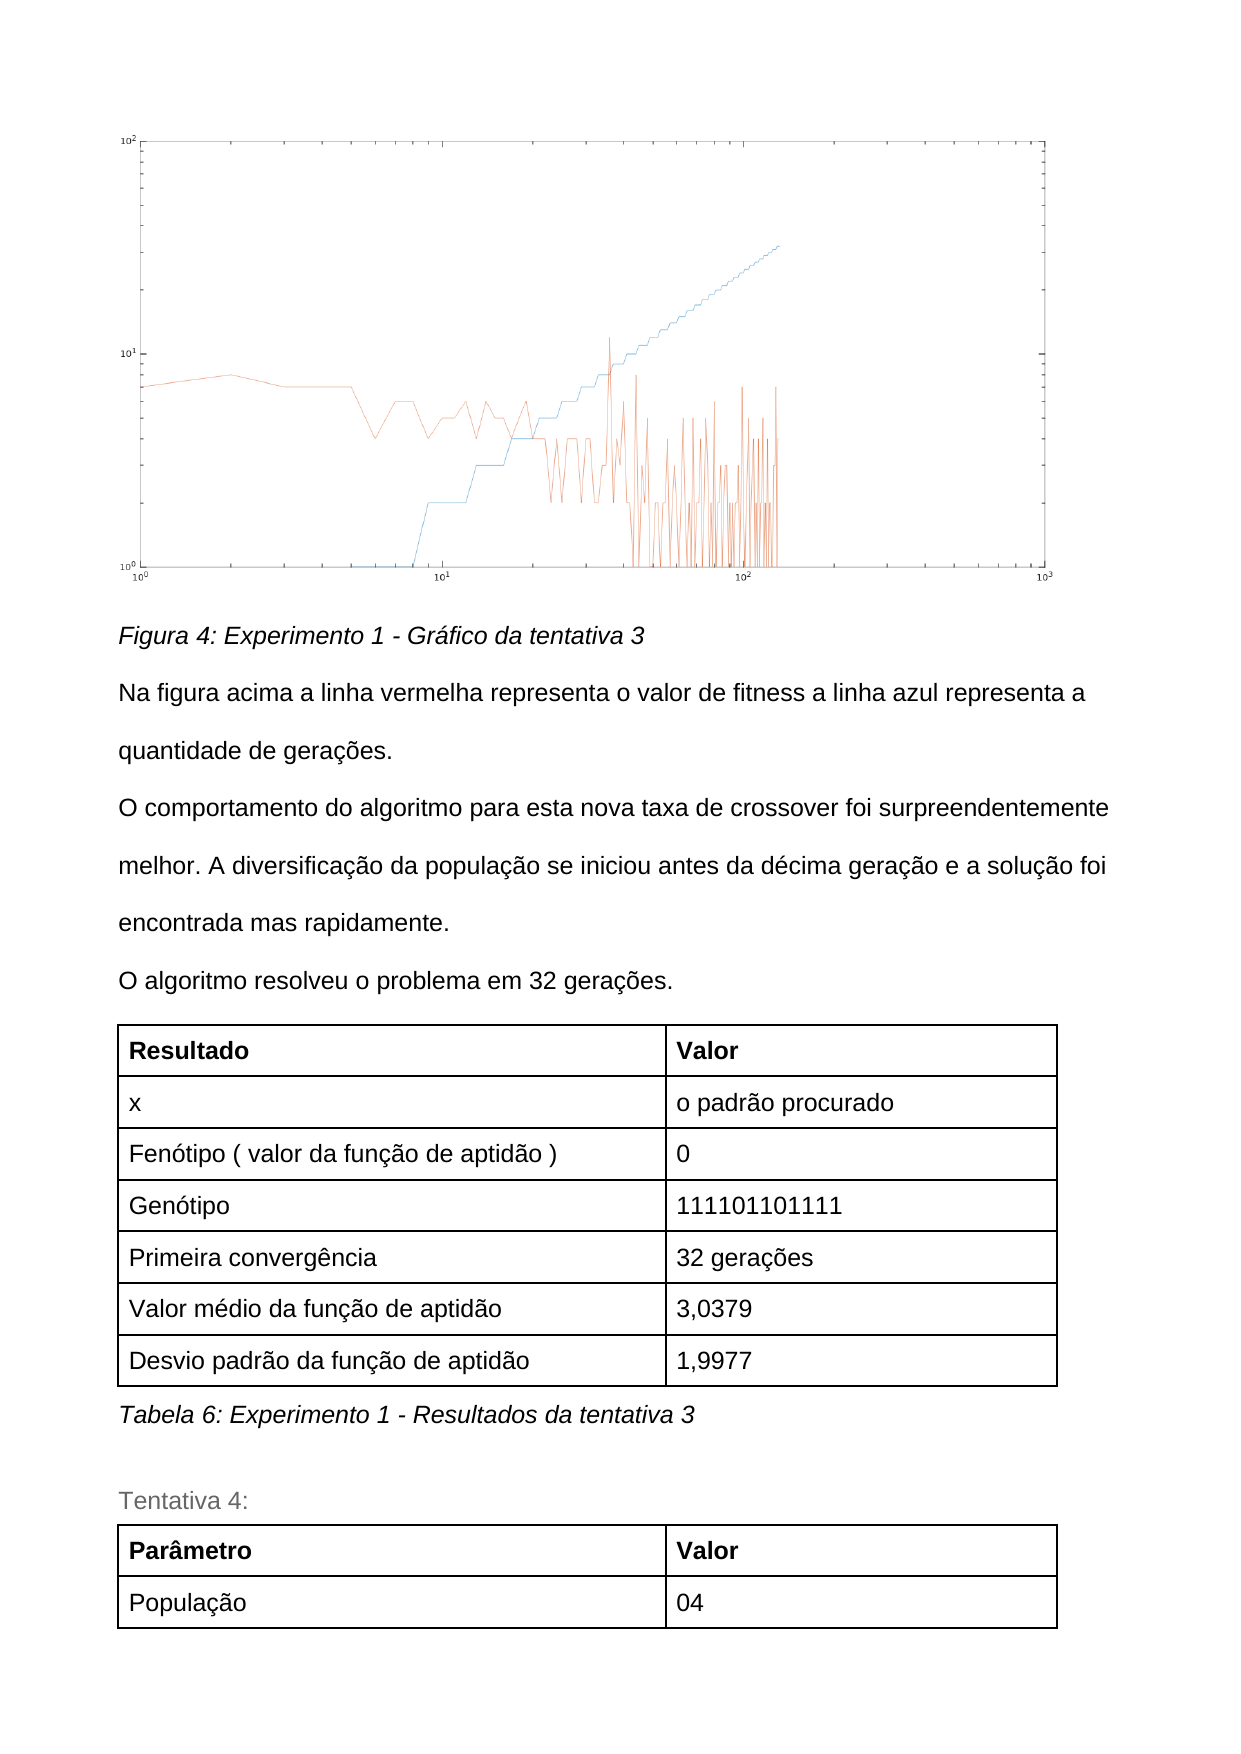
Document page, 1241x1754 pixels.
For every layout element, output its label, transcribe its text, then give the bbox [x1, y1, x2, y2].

table_cell Fenótipo ( valor da função de aptidão ) [119, 1129, 665, 1178]
table_header Valor [667, 1026, 1056, 1075]
table_cell Primeira convergência [119, 1232, 665, 1282]
table_cell População [119, 1577, 665, 1627]
table_cell Genótipo [119, 1181, 665, 1230]
table_cell x [119, 1077, 665, 1127]
table_cell 111101101111 [667, 1181, 1056, 1230]
subtitle Tentativa 4: [118, 1486, 1122, 1515]
table_cell Valor médio da função de aptidão [119, 1284, 665, 1333]
table_cell 0 [667, 1129, 1056, 1178]
table_cell o padrão procurado [667, 1077, 1056, 1127]
picture [118, 130, 1059, 587]
text Tabela 6: Experimento 1 - Resultados da tentativa 3 [118, 1400, 1122, 1428]
table_header Valor [667, 1526, 1056, 1575]
table_cell 3,0379 [667, 1284, 1056, 1333]
table_header Resultado [119, 1026, 665, 1075]
table_cell Desvio padrão da função de aptidão [119, 1336, 665, 1385]
table_cell 04 [667, 1577, 1056, 1627]
text O comportamento do algoritmo para esta nova taxa de crossover foi surpreendentemente melhor. A diversificação da população se iniciou antes da décima geração e a solução foi encontrada mas rapidamente. [118, 793, 1122, 937]
table_cell 1,9977 [667, 1336, 1056, 1385]
table_cell 32 gerações [667, 1232, 1056, 1282]
text O algoritmo resolveu o problema em 32 gerações. [118, 966, 1122, 995]
table_header Parâmetro [119, 1526, 665, 1575]
text Na figura acima a linha vermelha representa o valor de fitness a linha azul representa a quantidade de gerações. [118, 678, 1122, 765]
text Figura 4: Experimento 1 - Gráfico da tentativa 3 [118, 587, 1059, 650]
